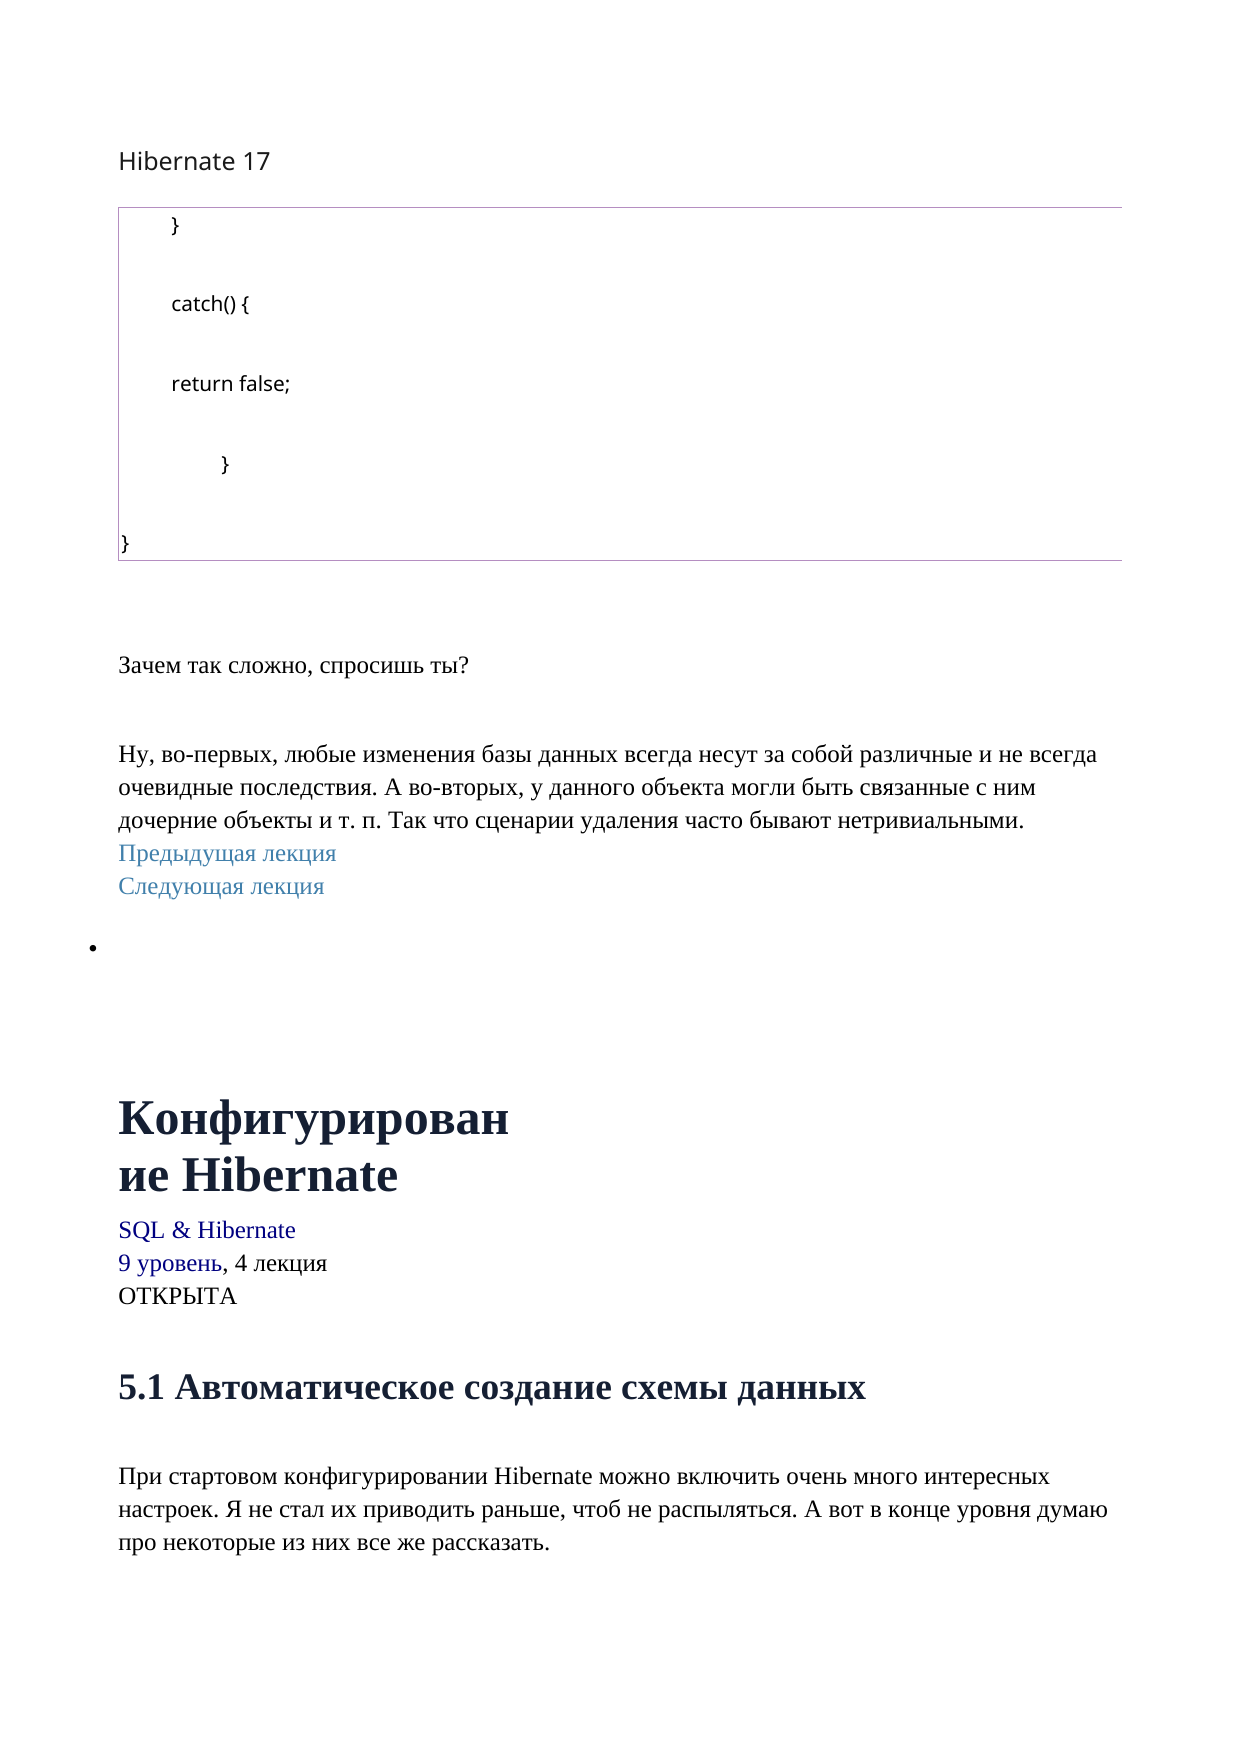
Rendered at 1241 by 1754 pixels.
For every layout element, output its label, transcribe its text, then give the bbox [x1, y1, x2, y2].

text При стартовом конфигурировании Hibernate можно включить очень много интересных настроек. Я не стал их приводить раньше, чтоб не распыляться. А вот в конце уровня думаю про некоторые из них все же рассказать. [118, 1461, 1122, 1556]
text return false; [119, 366, 1122, 398]
subtitle Конфигурирование Hibernate [118, 1087, 528, 1202]
subtitle 5.1 Автоматическое создание схемы данных [118, 1364, 1122, 1407]
text } [119, 525, 1122, 560]
text Следующая лекция [118, 871, 1122, 900]
text SQL & Hibernate [118, 1215, 1122, 1244]
text Зачем так сложно, спросишь ты? [118, 650, 1122, 679]
text } [119, 208, 1122, 238]
text Предыдущая лекция [118, 838, 1122, 867]
text catch() { [119, 286, 1122, 318]
text 9 уровень, 4 лекция [118, 1248, 1122, 1277]
text Ну, во-первых, любые изменения базы данных всегда несут за собой различные и не всегда очевидные последствия. А во-вторых, у данного объекта могли быть связанные с ним дочерние объекты и т. п. Так что сценарии удаления часто бывают нетривиальными. [118, 739, 1122, 834]
text ОТКРЫТА [118, 1281, 1122, 1310]
text } [119, 446, 1122, 477]
